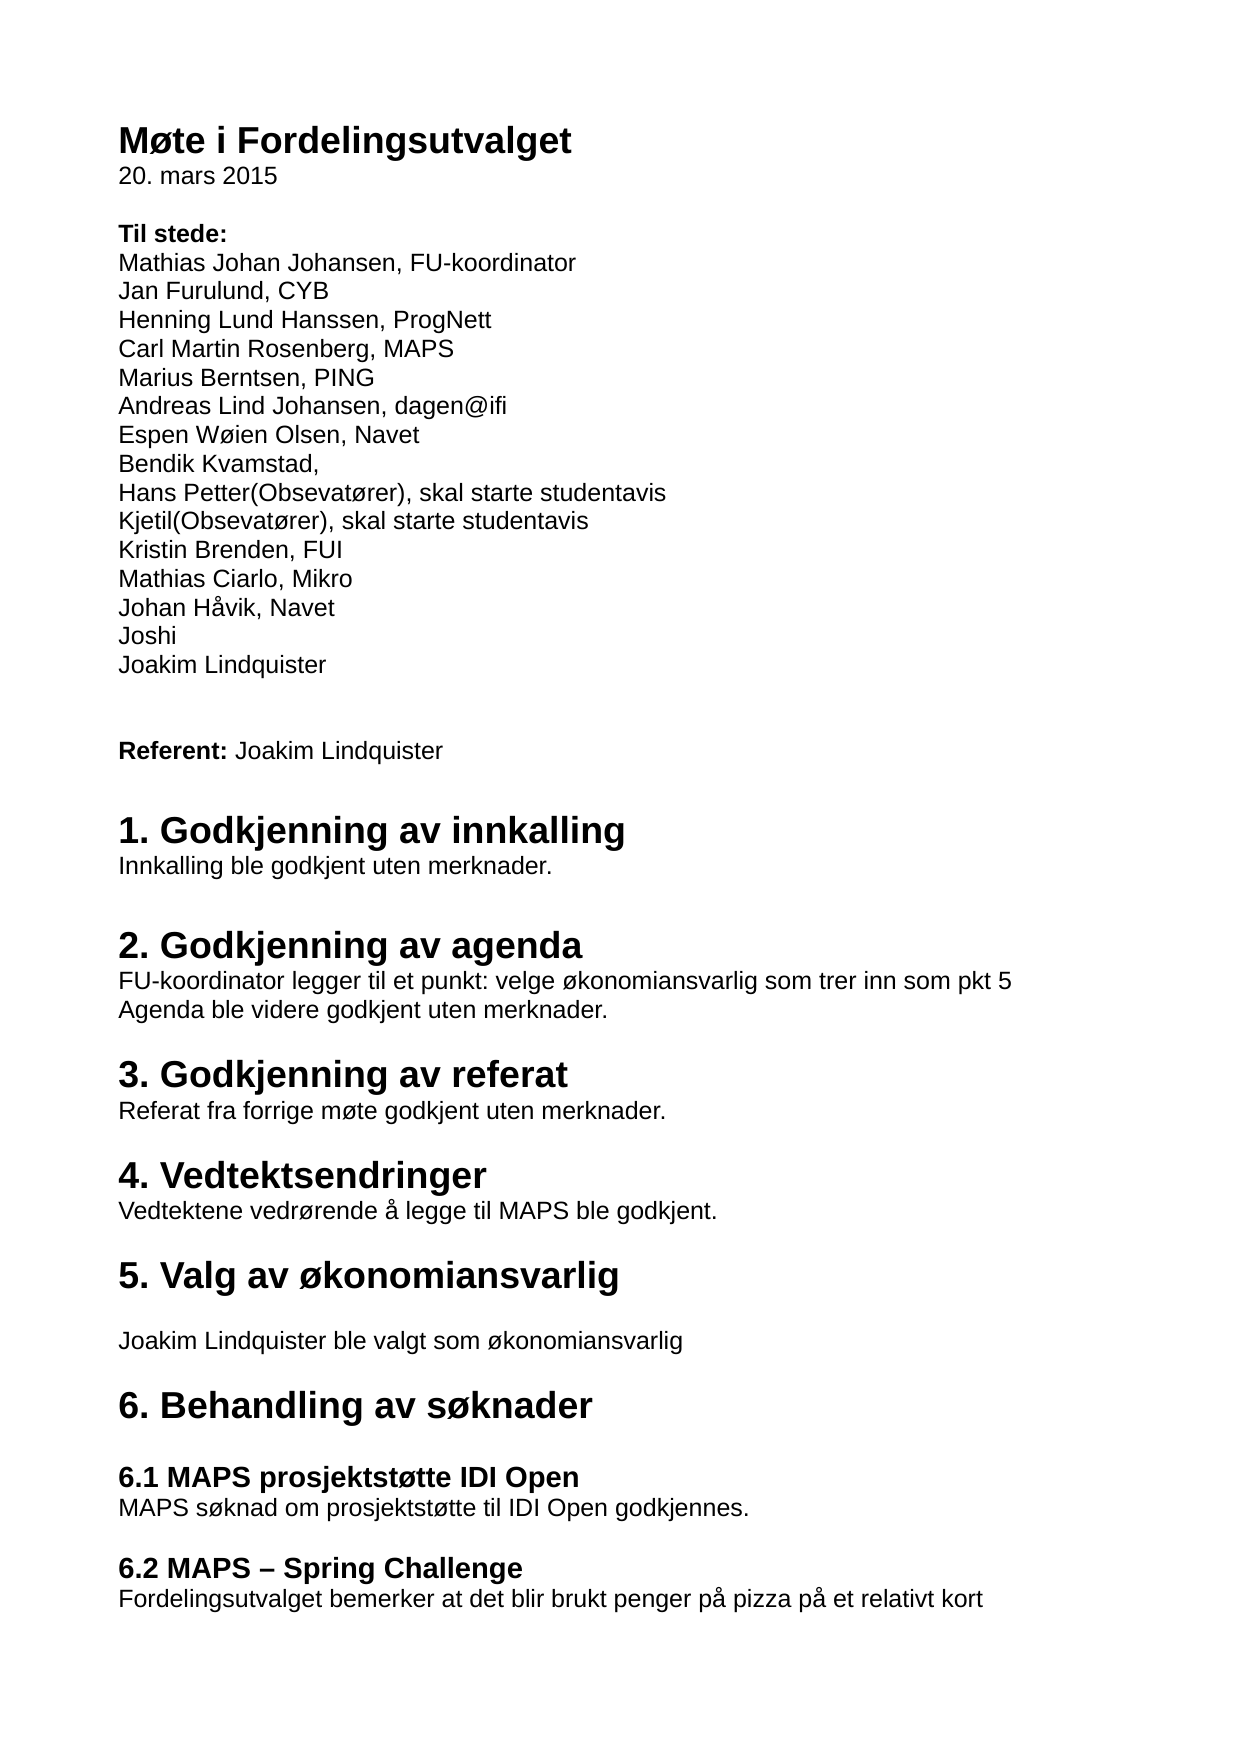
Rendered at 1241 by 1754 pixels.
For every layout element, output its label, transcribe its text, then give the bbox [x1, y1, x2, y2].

text 6.1 MAPS prosjektstøtte IDI Open [118, 1460, 1122, 1493]
text 6.2 MAPS – Spring Challenge [118, 1551, 1122, 1584]
text Fordelingsutvalget bemerker at det blir brukt penger på pizza på et relativt kort [118, 1584, 1122, 1613]
text Innkalling ble godkjent uten merknader. [118, 851, 1122, 880]
text Andreas Lind Johansen, dagen@ifi [118, 391, 1122, 420]
text Carl Martin Rosenberg, MAPS [118, 334, 1122, 362]
text Til stede: [118, 219, 1122, 247]
text MAPS søknad om prosjektstøtte til IDI Open godkjennes. [118, 1493, 1122, 1522]
text Johan Håvik, Navet [118, 592, 1122, 621]
text Henning Lund Hanssen, ProgNett [118, 305, 1122, 334]
text 6. Behandling av søknader [118, 1383, 1122, 1426]
text Marius Berntsen, PING [118, 362, 1122, 391]
text Møte i Fordelingsutvalget [118, 118, 1122, 161]
text 5. Valg av økonomiansvarlig [118, 1254, 1122, 1297]
text FU-koordinator legger til et punkt: velge økonomiansvarlig som trer inn som pkt 5 [118, 966, 1122, 995]
text 3. Godkjenning av referat [118, 1052, 1122, 1096]
text Referent: Joakim Lindquister [118, 736, 1122, 765]
text Agenda ble videre godkjent uten merknader. [118, 995, 1122, 1024]
text Referat fra forrige møte godkjent uten merknader. [118, 1096, 1122, 1124]
text Mathias Johan Johansen, FU-koordinator [118, 247, 1122, 276]
text Kristin Brenden, FUI [118, 535, 1122, 564]
text 1. Godkjenning av innkalling [118, 808, 1122, 851]
text Joakim Lindquister [118, 650, 1122, 679]
text Kjetil(Obsevatører), skal starte studentavis [118, 506, 1122, 535]
text 20. mars 2015 [118, 161, 1122, 190]
text Espen Wøien Olsen, Navet [118, 420, 1122, 449]
text Jan Furulund, CYB [118, 276, 1122, 305]
text Vedtektene vedrørende å legge til MAPS ble godkjent. [118, 1196, 1122, 1225]
text Joshi [118, 621, 1122, 650]
text 2. Godkjenning av agenda [118, 923, 1122, 966]
text Mathias Ciarlo, Mikro [118, 564, 1122, 592]
text Bendik Kvamstad, [118, 449, 1122, 477]
text 4. Vedtektsendringer [118, 1153, 1122, 1196]
text Joakim Lindquister ble valgt som økonomiansvarlig [118, 1326, 1122, 1354]
text Hans Petter(Obsevatører), skal starte studentavis [118, 477, 1122, 506]
